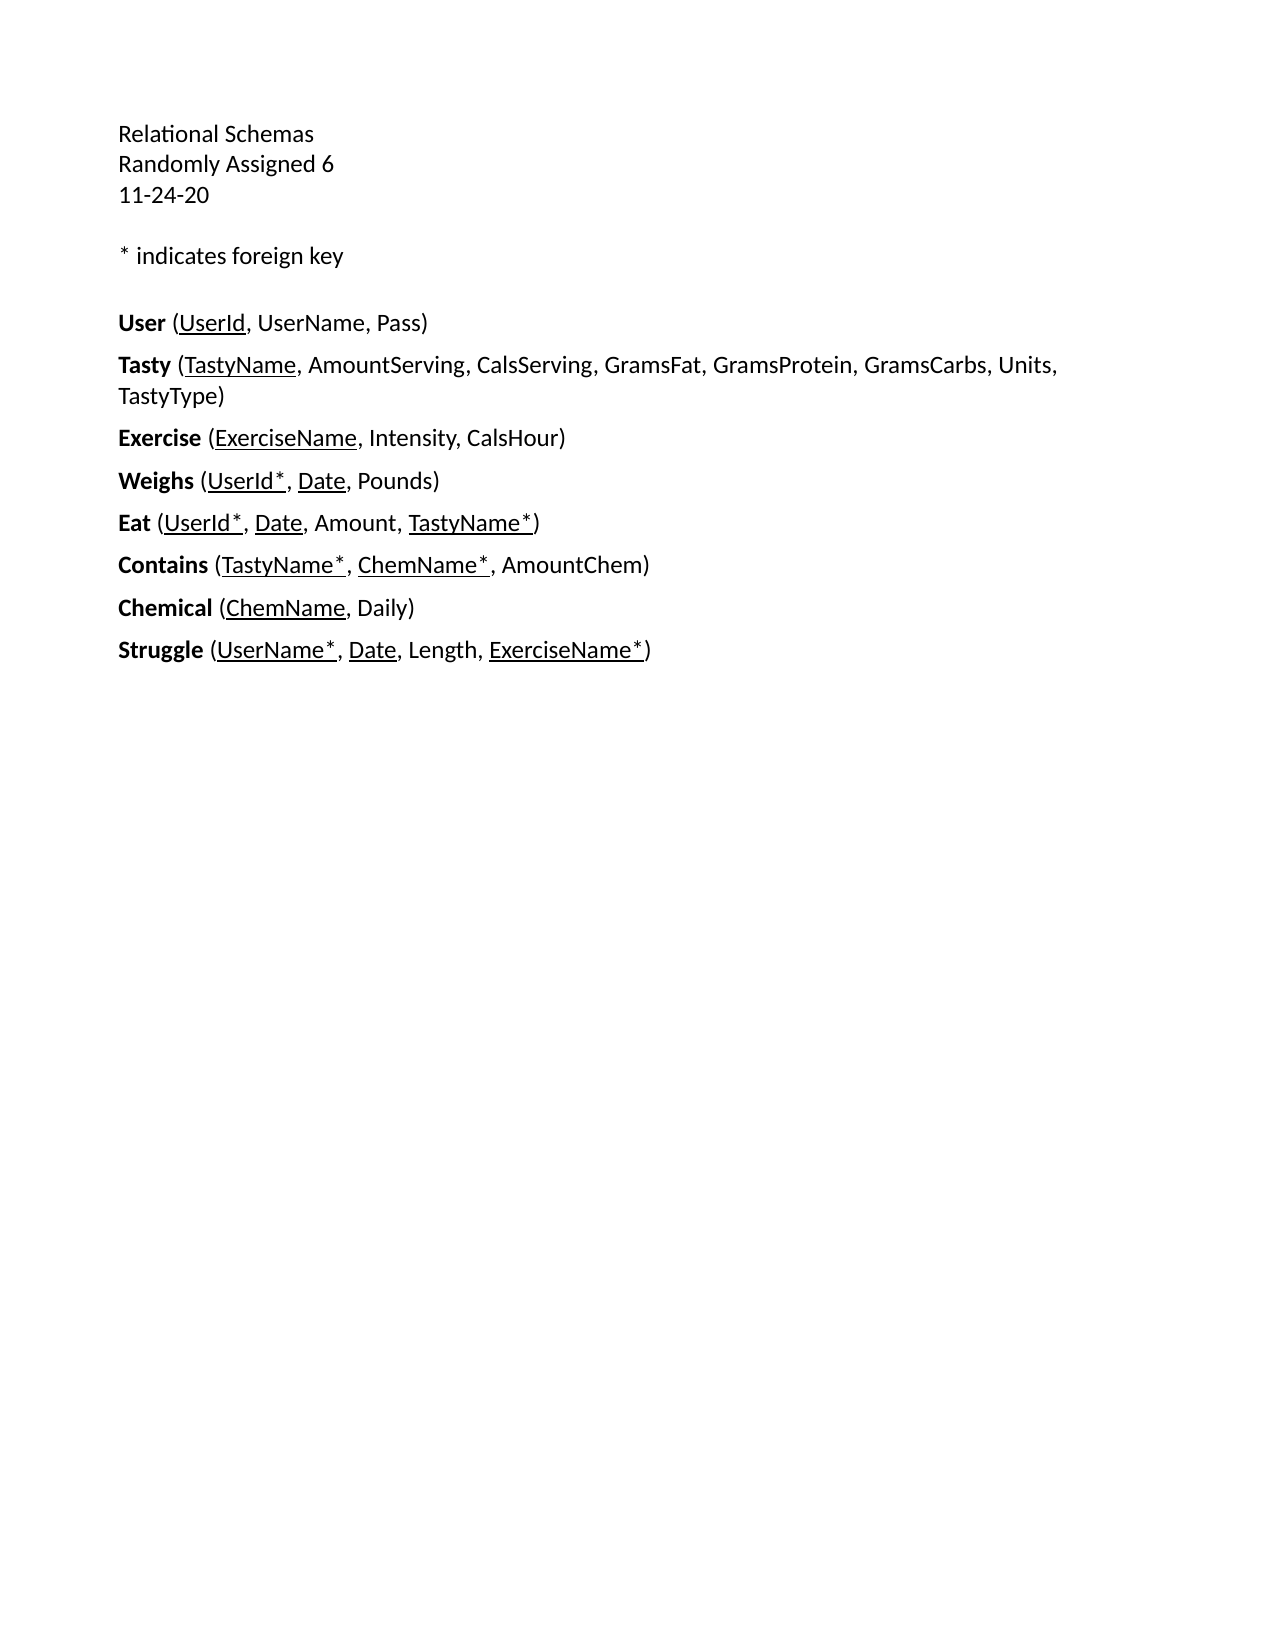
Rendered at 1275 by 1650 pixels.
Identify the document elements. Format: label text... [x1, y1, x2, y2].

text Randomly Assigned 6 [118, 149, 1156, 179]
text 11-24-20 [118, 179, 1156, 210]
text Eat (UserId*, Date, Amount, TastyName*) [118, 507, 1156, 538]
text Tasty (TastyName, AmountServing, CalsServing, GramsFat, GramsProtein, GramsCarbs, Units, TastyType) [118, 349, 1156, 411]
text Exercise (ExerciseName, Intensity, CalsHour) [118, 422, 1156, 453]
text Weighs (UserId*, Date, Pounds) [118, 465, 1156, 495]
text Contains (TastyName*, ChemName*, AmountChem) [118, 550, 1156, 580]
text * indicates foreign key [118, 240, 1156, 271]
text User (UserId, UserName, Pass) [118, 307, 1156, 338]
text Relational Schemas [118, 118, 1156, 149]
text Chemical (ChemName, Daily) [118, 592, 1156, 623]
text Struggle (UserName*, Date, Length, ExerciseName*) [118, 634, 1156, 665]
